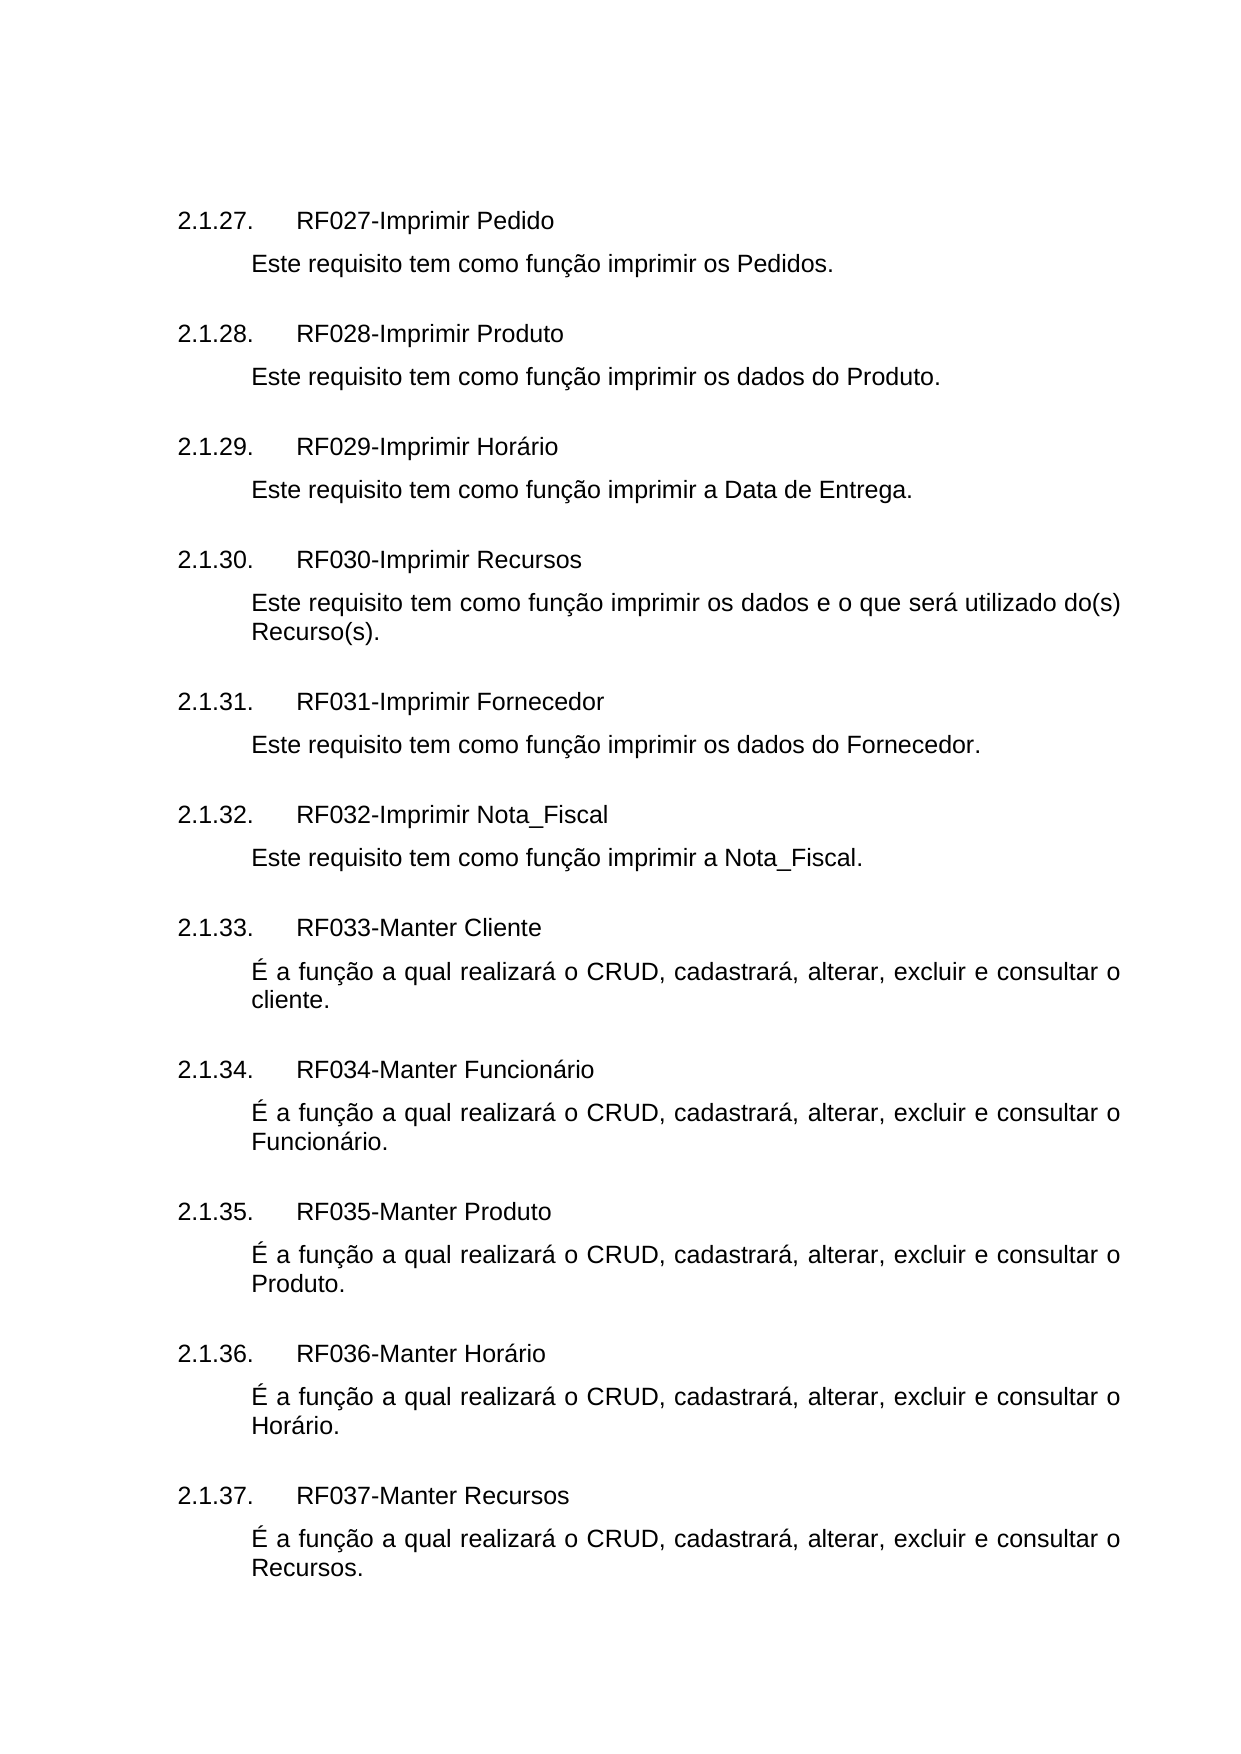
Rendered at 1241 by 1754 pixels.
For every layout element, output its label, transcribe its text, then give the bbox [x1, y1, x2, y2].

list RF037-Manter Recursos [177, 1481, 1122, 1510]
list RF033-Manter Cliente [177, 913, 1122, 942]
text É a função a qual realizará o CRUD, cadastrará, alterar, excluir e consultar o Recursos. [251, 1524, 1122, 1582]
text Este requisito tem como função imprimir os dados e o que será utilizado do(s) Recurso(s). [251, 588, 1122, 646]
list RF036-Manter Horário [177, 1339, 1122, 1368]
list RF035-Manter Produto [177, 1197, 1122, 1226]
text Este requisito tem como função imprimir a Data de Entrega. [251, 475, 1122, 504]
list RF031-Imprimir Fornecedor [177, 687, 1122, 716]
text É a função a qual realizará o CRUD, cadastrará, alterar, excluir e consultar o Horário. [251, 1382, 1122, 1440]
list RF032-Imprimir Nota_Fiscal [177, 800, 1122, 829]
list RF034-Manter Funcionário [177, 1055, 1122, 1084]
list RF028-Imprimir Produto [177, 319, 1122, 348]
text Este requisito tem como função imprimir os dados do Produto. [251, 362, 1122, 391]
list RF029-Imprimir Horário [177, 432, 1122, 461]
text É a função a qual realizará o CRUD, cadastrará, alterar, excluir e consultar o cliente. [251, 957, 1122, 1014]
text Este requisito tem como função imprimir os dados do Fornecedor. [251, 730, 1122, 759]
text É a função a qual realizará o CRUD, cadastrará, alterar, excluir e consultar o Funcionário. [251, 1098, 1122, 1156]
text É a função a qual realizará o CRUD, cadastrará, alterar, excluir e consultar o Produto. [251, 1240, 1122, 1298]
list RF027-Imprimir Pedido [177, 206, 1122, 235]
text Este requisito tem como função imprimir a Nota_Fiscal. [251, 843, 1122, 872]
list RF030-Imprimir Recursos [177, 545, 1122, 574]
text Este requisito tem como função imprimir os Pedidos. [251, 249, 1122, 278]
